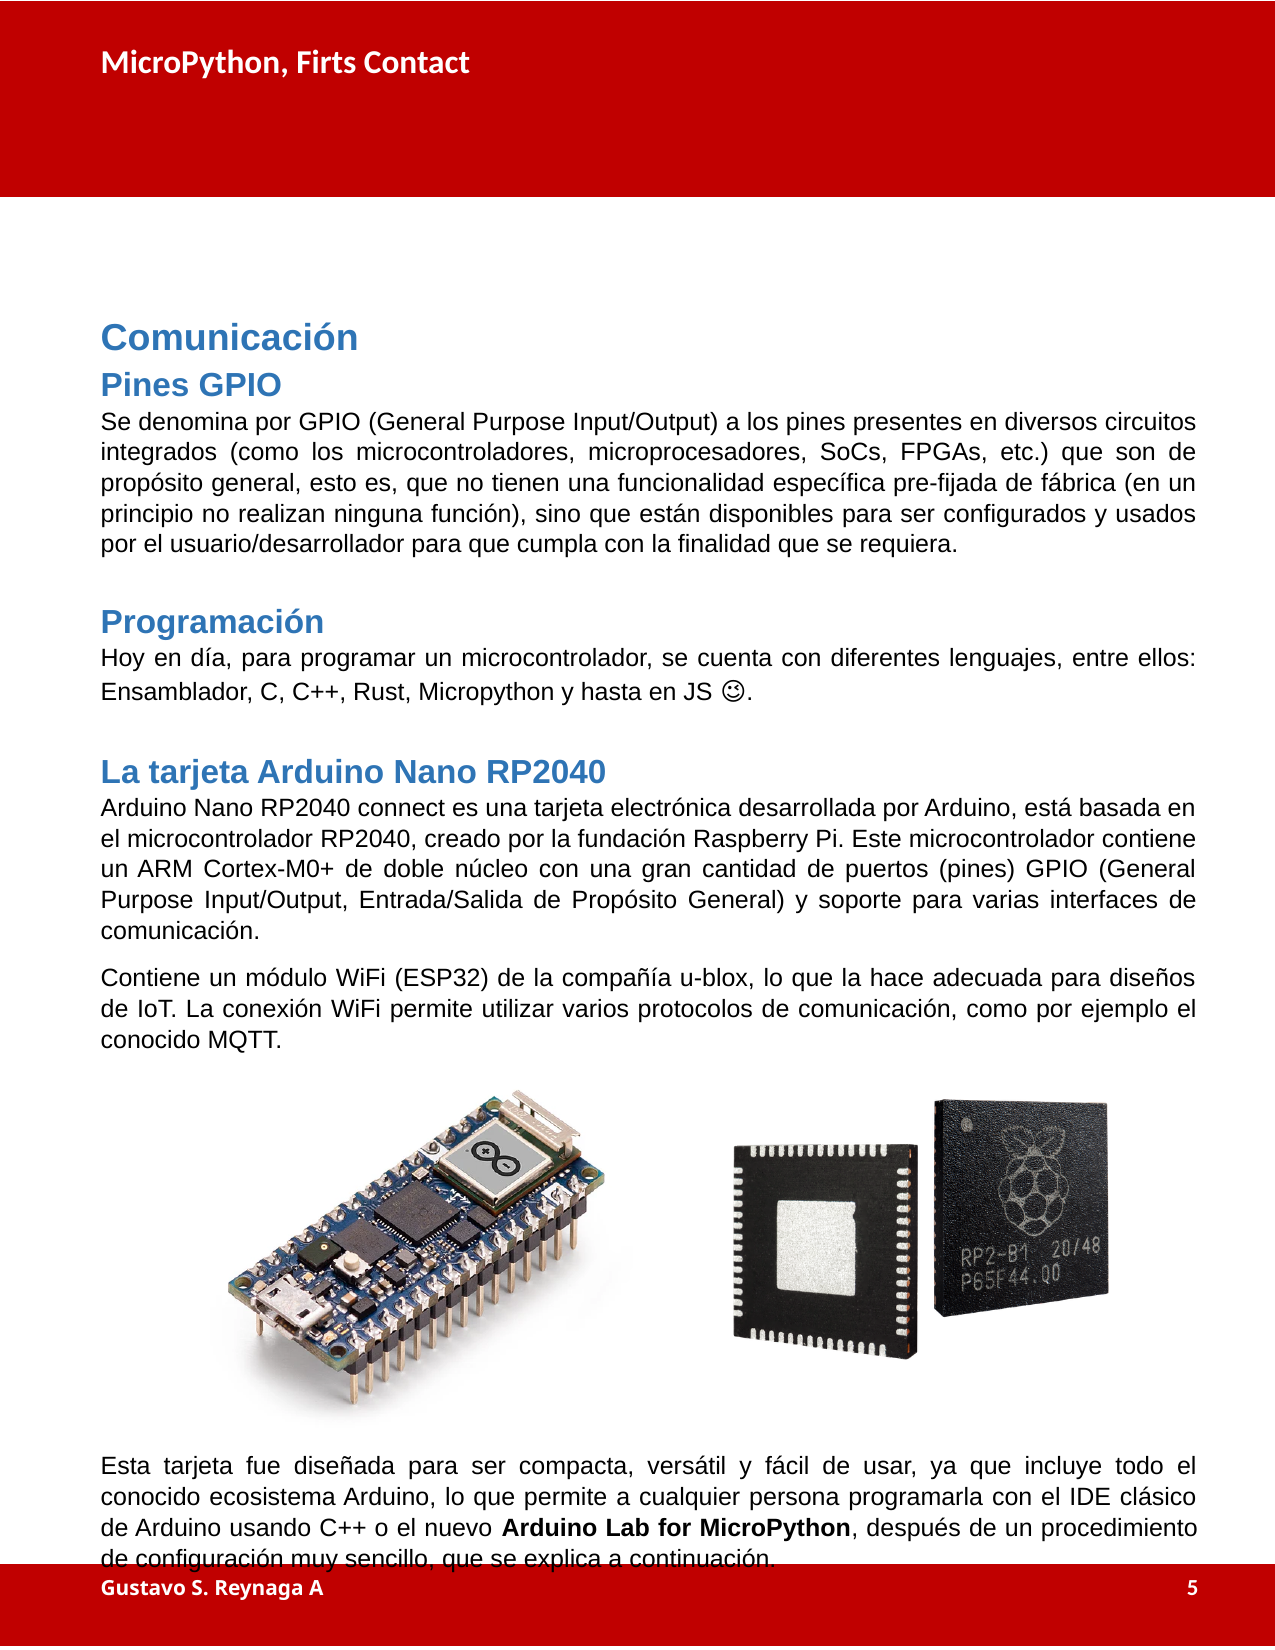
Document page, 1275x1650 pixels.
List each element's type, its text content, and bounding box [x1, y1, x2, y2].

text Contiene un módulo WiFi (ESP32) de la compañía u-blox, lo que la hace adecuada para diseños de IoT. La conexión WiFi permite utilizar varios protocolos de comunicación, como por ejemplo el conocido MQTT. [100, 963, 1198, 1053]
subtitle La tarjeta Arduino Nano RP2040 [100, 752, 1198, 790]
subtitle Programación [100, 602, 1198, 640]
text Se denomina por GPIO (General Purpose Input/Output) a los pines presentes en diversos circuitos integrados (como los microcontroladores, microprocesadores, SoCs, FPGAs, etc.) que son de propósito general, esto es, que no tienen una funcionalidad específica pre-fijada de fábrica (en un principio no realizan ninguna función), sino que están disponibles para ser configurados y usados por el usuario/desarrollador para que cumpla con la finalidad que se requiera. [100, 407, 1198, 558]
text Arduino Nano RP2040 connect es una tarjeta electrónica desarrollada por Arduino, está basada en el microcontrolador RP2040, creado por la fundación Raspberry Pi. Este microcontrolador contiene un ARM Cortex-M0+ de doble núcleo con una gran cantidad de puertos (pines) GPIO (General Purpose Input/Output, Entrada/Salida de Propósito General) y soporte para varias interfaces de comunicación. [100, 793, 1198, 945]
text Esta tarjeta fue diseñada para ser compacta, versátil y fácil de usar, ya que incluye todo el conocido ecosistema Arduino, lo que permite a cualquier persona programarla con el IDE clásico de Arduino usando C++ o el nuevo Arduino Lab for MicroPython, después de un procedimiento de configuración muy sencillo, que se explica a continuación. [100, 1451, 1198, 1564]
subtitle Comunicación [100, 315, 1198, 358]
subtitle Pines GPIO [100, 366, 1198, 404]
text Hoy en día, para programar un microcontrolador, se cuenta con diferentes lenguajes, entre ellos: Ensamblador, C, C++, Rust, Micropython y hasta en JS 😉. [100, 643, 1198, 708]
